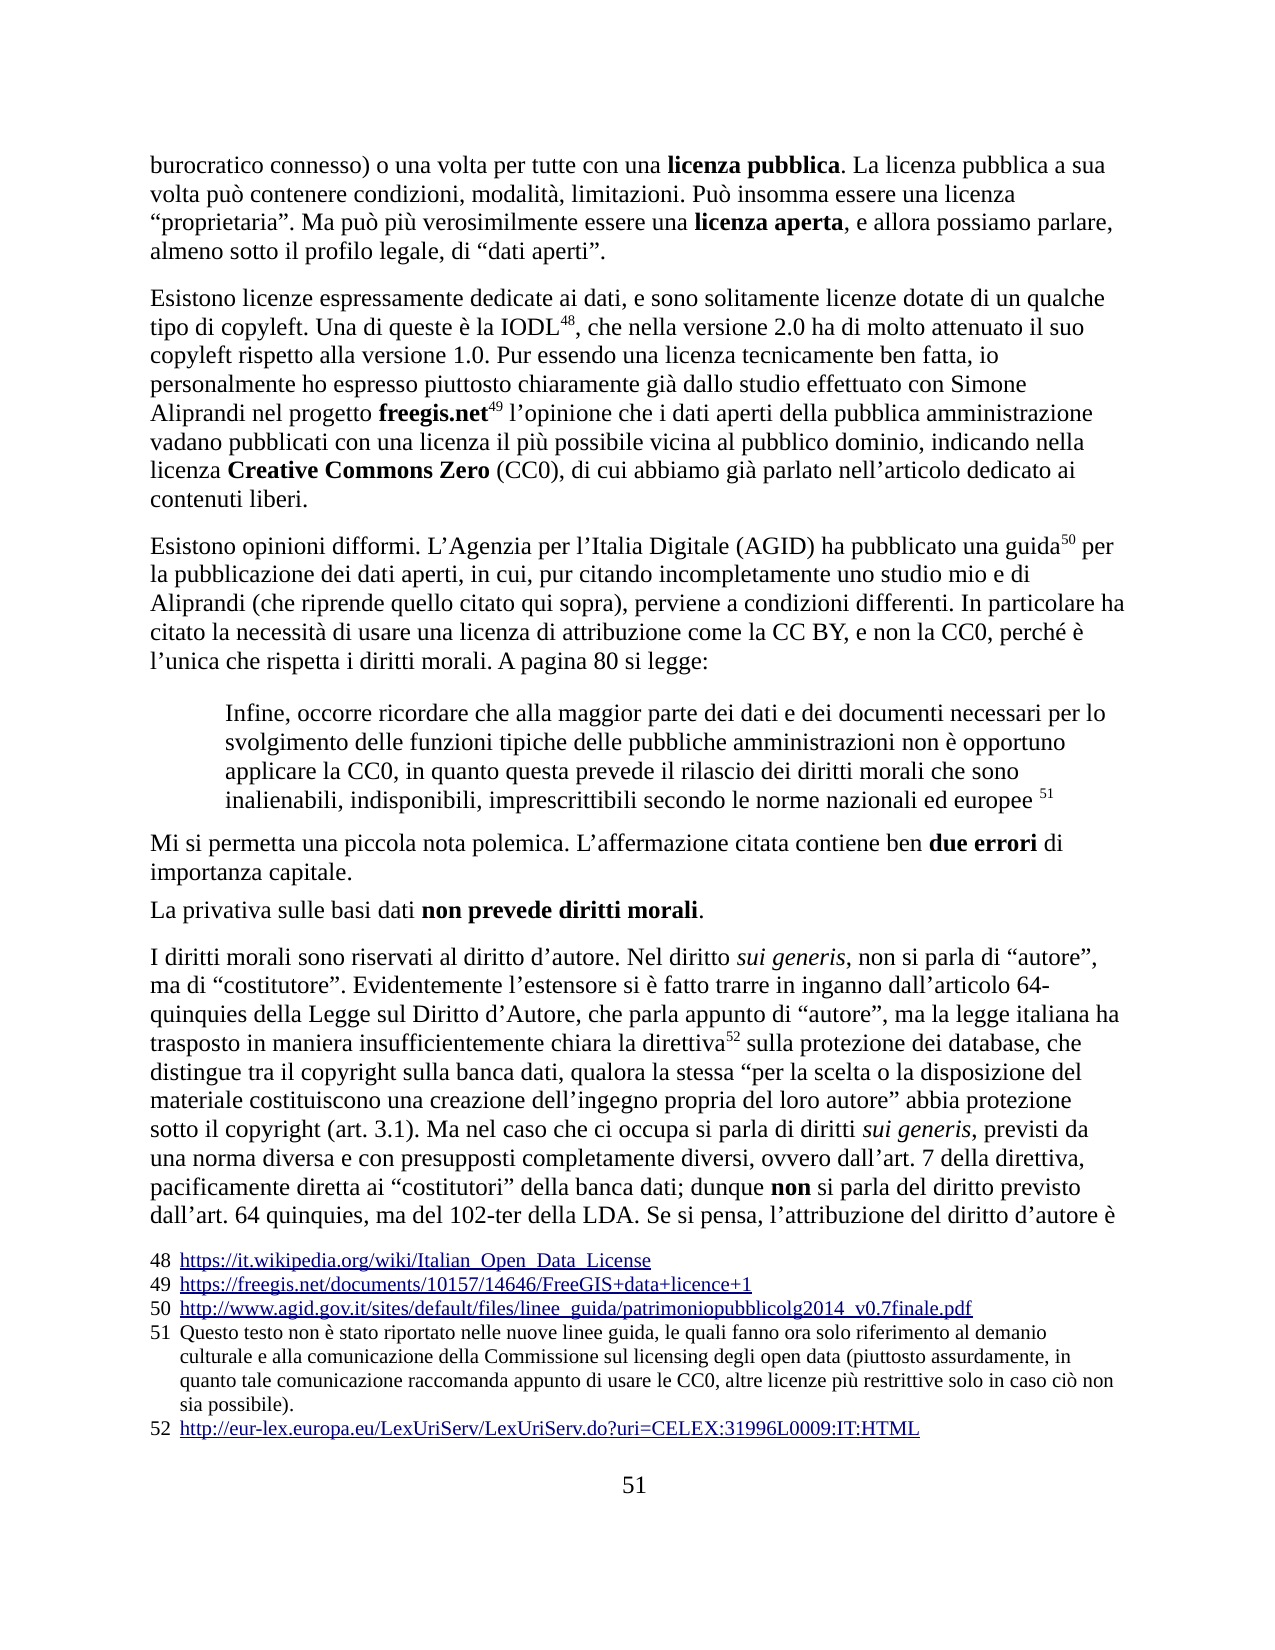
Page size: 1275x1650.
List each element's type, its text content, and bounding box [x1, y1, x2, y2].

text La privativa sulle basi dati non prevede diritti morali. [150, 895, 1125, 924]
text burocratico connesso) o una volta per tutte con una licenza pubblica. La licenza pubblica a sua volta può contenere condizioni, modalità, limitazioni. Può insomma essere una licenza “proprietaria”. Ma può più verosimilmente essere una licenza aperta, e allora possiamo parlare, almeno sotto il profilo legale, di “dati aperti”. [150, 150, 1125, 265]
text Mi si permetta una piccola nota polemica. L’affermazione citata contiene ben due errori di importanza capitale. [150, 828, 1125, 886]
text Esistono opinioni difformi. L’Agenzia per l’Italia Digitale (AGID) ha pubblicato una guida per la pubblicazione dei dati aperti, in cui, pur citando incompletamente uno studio mio e di Aliprandi (che riprende quello citato qui sopra), perviene a condizioni differenti. In particolare ha citato la necessità di usare una licenza di attribuzione come la CC BY, e non la CC0, perché è l’unica che rispetta i diritti morali. A pagina 80 si legge: [150, 531, 1125, 674]
text http://www.agid.gov.it/sites/default/files/linee_guida/patrimoniopubblicolg2014_v0.7finale.pdf [150, 1296, 1125, 1320]
text http://eur-lex.europa.eu/LexUriServ/LexUriServ.do?uri=CELEX:31996L0009:IT:HTML [150, 1416, 1125, 1440]
text Questo testo non è stato riportato nelle nuove linee guida, le quali fanno ora solo riferimento al demanio culturale e alla comunicazione della Commissione sul licensing degli open data (piuttosto assurdamente, in quanto tale comunicazione raccomanda appunto di usare le CC0, altre licenze più restrittive solo in caso ciò non sia possibile). [150, 1320, 1125, 1416]
text https://it.wikipedia.org/wiki/Italian_Open_Data_License [150, 1247, 1125, 1272]
text Esistono licenze espressamente dedicate ai dati, e sono solitamente licenze dotate di un qualche tipo di copyleft. Una di queste è la IODL, che nella versione 2.0 ha di molto attenuato il suo copyleft rispetto alla versione 1.0. Pur essendo una licenza tecnicamente ben fatta, io personalmente ho espresso piuttosto chiaramente già dallo studio effettuato con Simone Aliprandi nel progetto freegis.net l’opinione che i dati aperti della pubblica amministrazione vadano pubblicati con una licenza il più possibile vicina al pubblico dominio, indicando nella licenza Creative Commons Zero (CC0), di cui abbiamo già parlato nell’articolo dedicato ai contenuti liberi. [150, 283, 1125, 513]
text Infine, occorre ricordare che alla maggior parte dei dati e dei documenti necessari per lo svolgimento delle funzioni tipiche delle pubbliche amministrazioni non è opportuno applicare la CC0, in quanto questa prevede il rilascio dei diritti morali che sono inalienabili, indisponibili, imprescrittibili secondo le norme nazionali ed europee [225, 698, 1125, 813]
text I diritti morali sono riservati al diritto d’autore. Nel diritto sui generis, non si parla di “autore”, ma di “costitutore”. Evidentemente l’estensore si è fatto trarre in inganno dall’articolo 64-quinquies della Legge sul Diritto d’Autore, che parla appunto di “autore”, ma la legge italiana ha trasposto in maniera insufficientemente chiara la direttiva sulla protezione dei database, che distingue tra il copyright sulla banca dati, qualora la stessa “per la scelta o la disposizione del materiale costituiscono una creazione dell’ingegno propria del loro autore” abbia protezione sotto il copyright (art. 3.1). Ma nel caso che ci occupa si parla di diritti sui generis, previsti da una norma diversa e con presupposti completamente diversi, ovvero dall’art. 7 della direttiva, pacificamente diretta ai “costitutori” della banca dati; dunque non si parla del diritto previsto dall’art. 64 quinquies, ma del 102-ter della LDA. Se si pensa, l’attribuzione del diritto d’autore è [150, 942, 1125, 1229]
text https://freegis.net/documents/10157/14646/FreeGIS+data+licence+1 [150, 1272, 1125, 1296]
